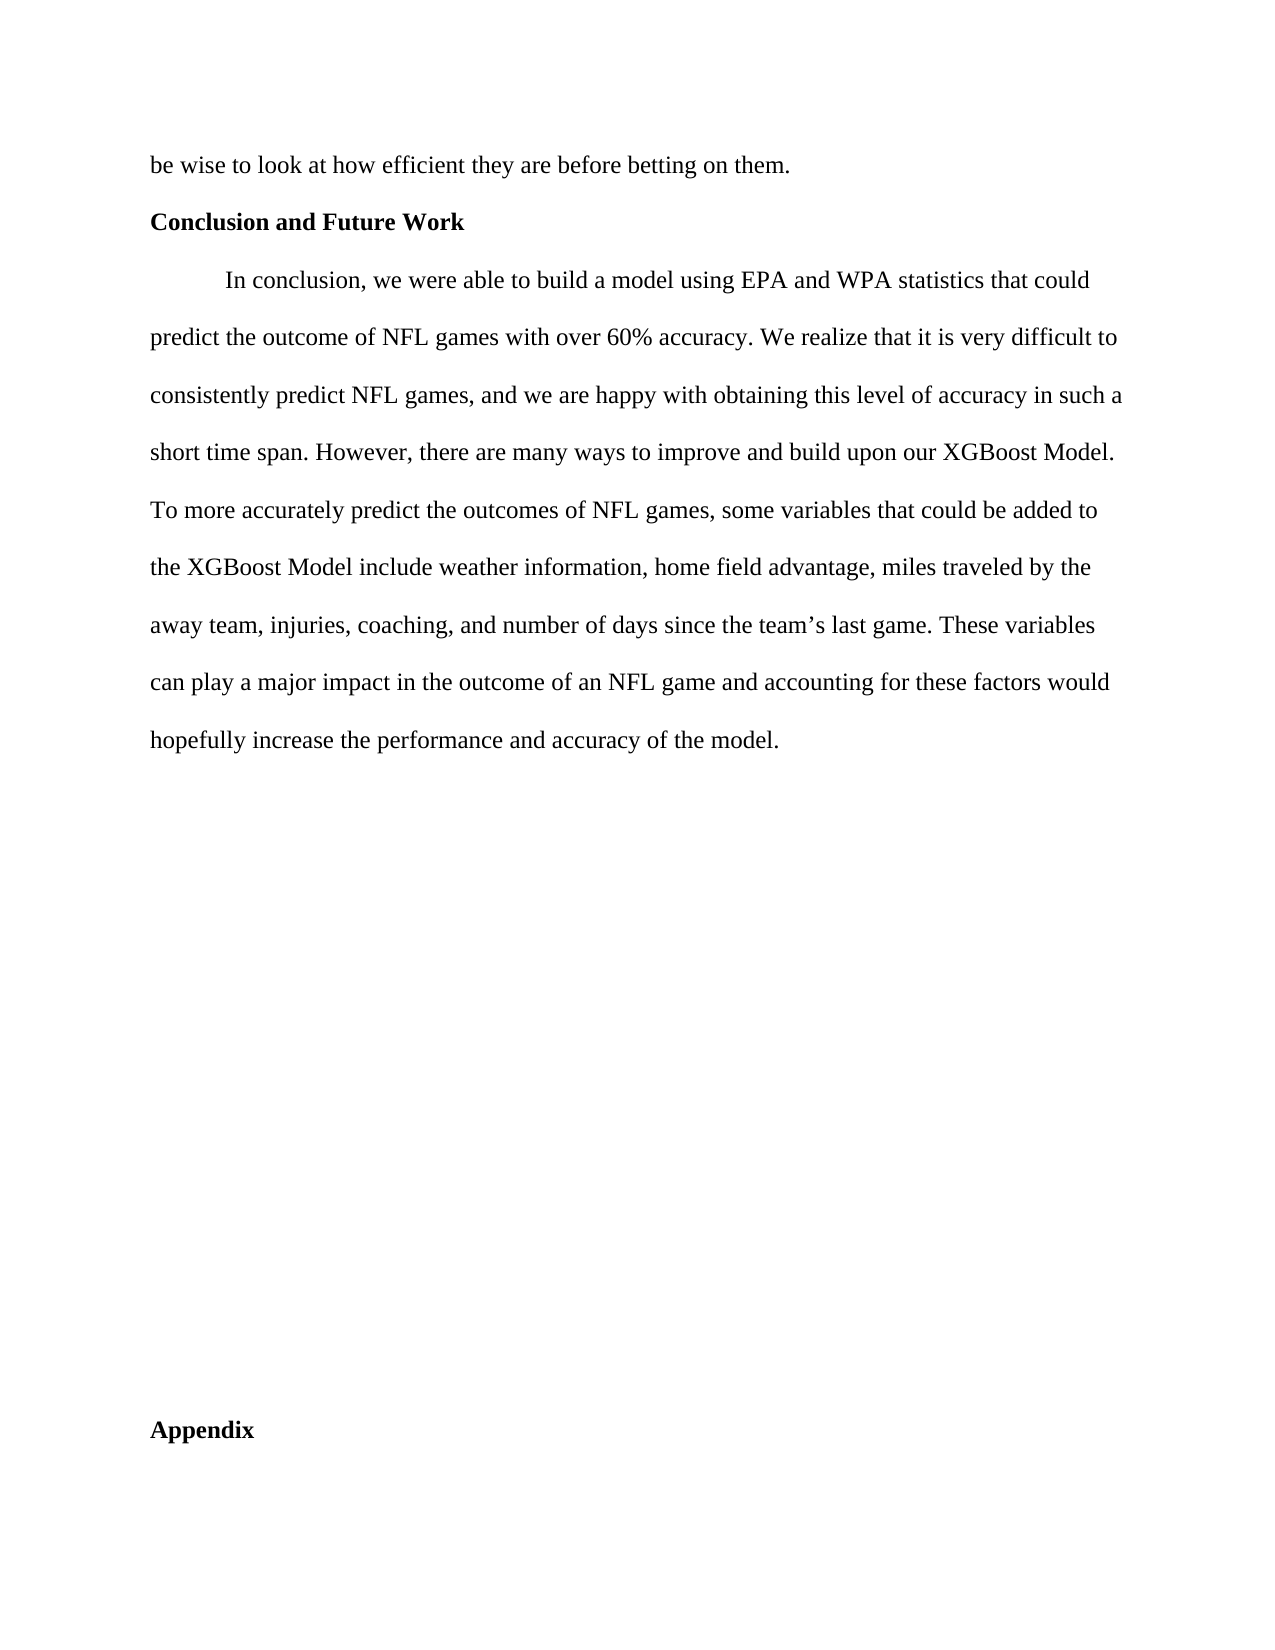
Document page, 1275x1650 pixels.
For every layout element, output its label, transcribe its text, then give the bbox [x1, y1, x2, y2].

text be wise to look at how efficient they are before betting on them. [150, 150, 1125, 179]
text Conclusion and Future Work [150, 207, 1125, 236]
text Appendix [150, 1415, 1125, 1444]
text In conclusion, we were able to build a model using EPA and WPA statistics that could predict the outcome of NFL games with over 60% accuracy. We realize that it is very difficult to consistently predict NFL games, and we are happy with obtaining this level of accuracy in such a short time span. However, there are many ways to improve and build upon our XGBoost Model. To more accurately predict the outcomes of NFL games, some variables that could be added to the XGBoost Model include weather information, home field advantage, miles traveled by the away team, injuries, coaching, and number of days since the team’s last game. These variables can play a major impact in the outcome of an NFL game and accounting for these factors would hopefully increase the performance and accuracy of the model. [150, 265, 1125, 754]
